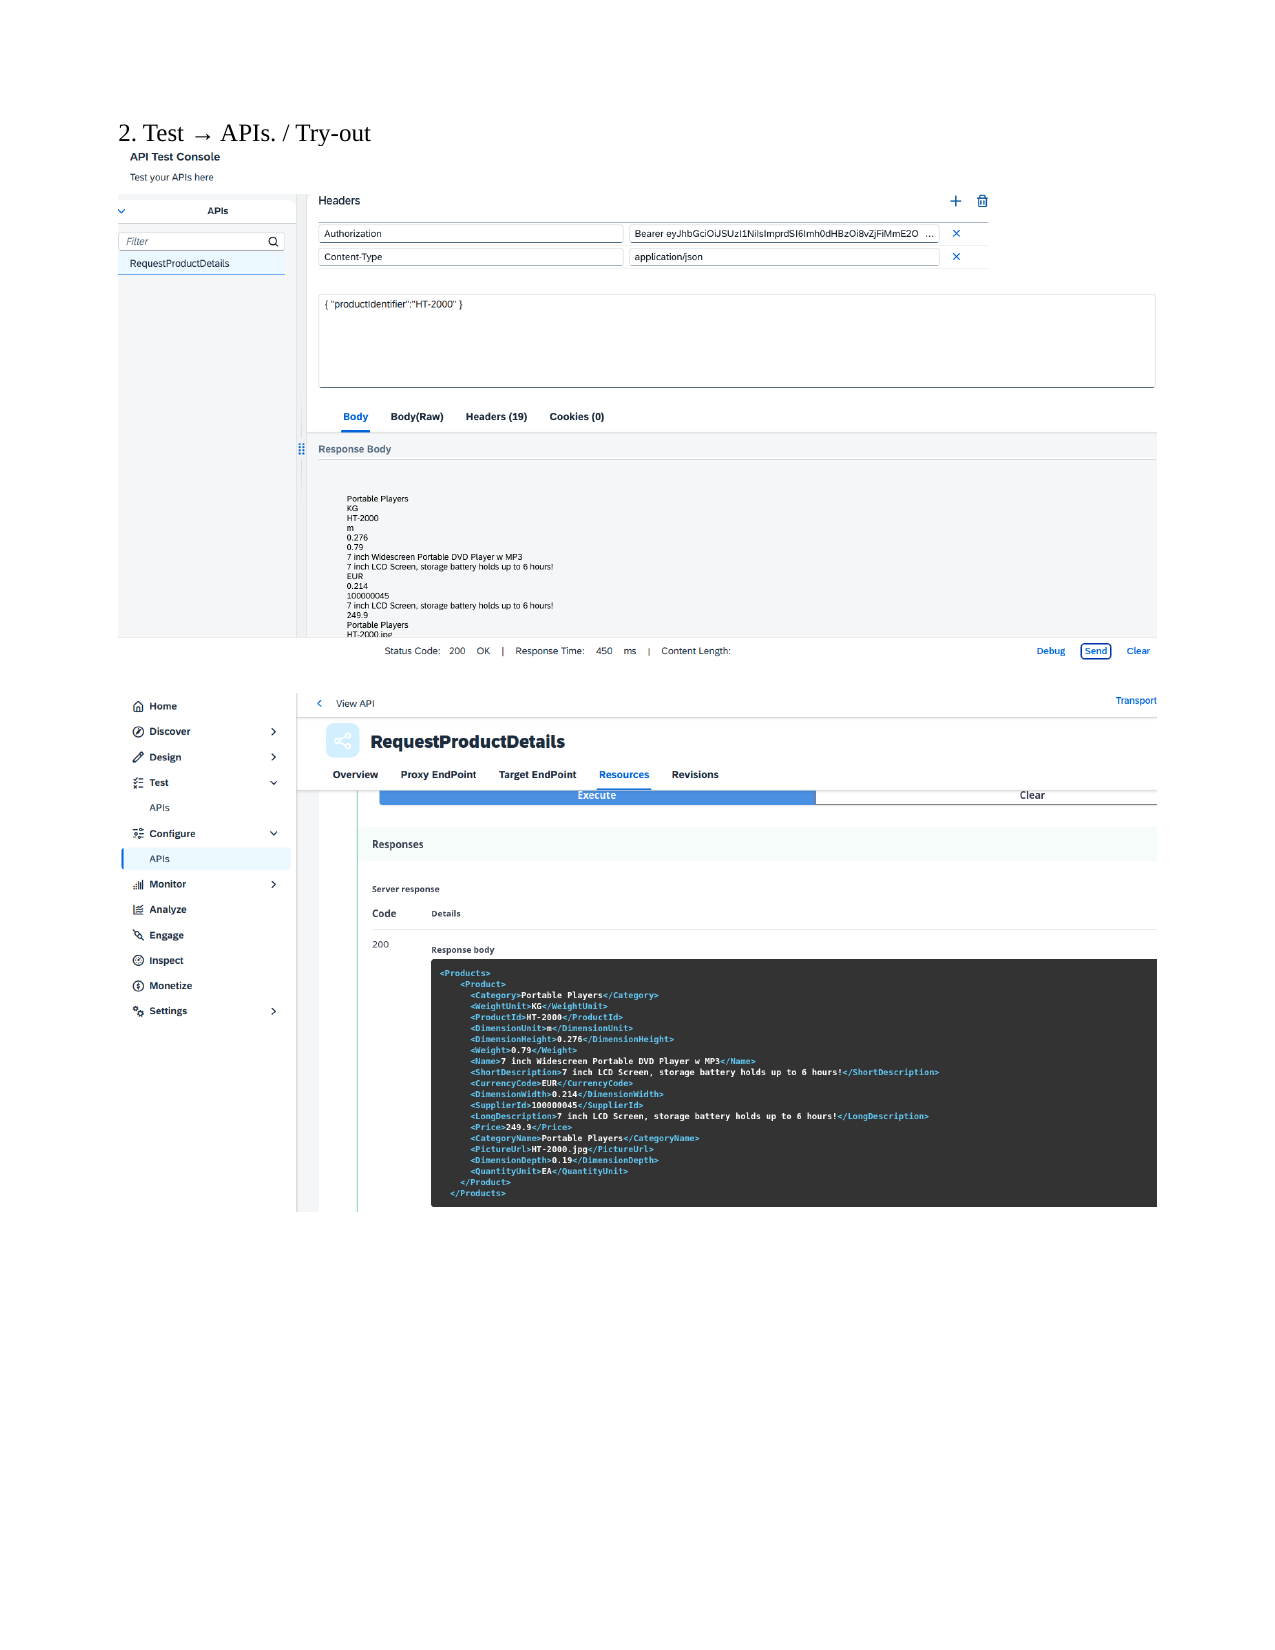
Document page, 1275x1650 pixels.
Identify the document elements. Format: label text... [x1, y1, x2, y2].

picture [118, 146, 1157, 665]
text 2. Test → APIs. / Try-out [118, 118, 1157, 146]
picture [118, 693, 1157, 1212]
